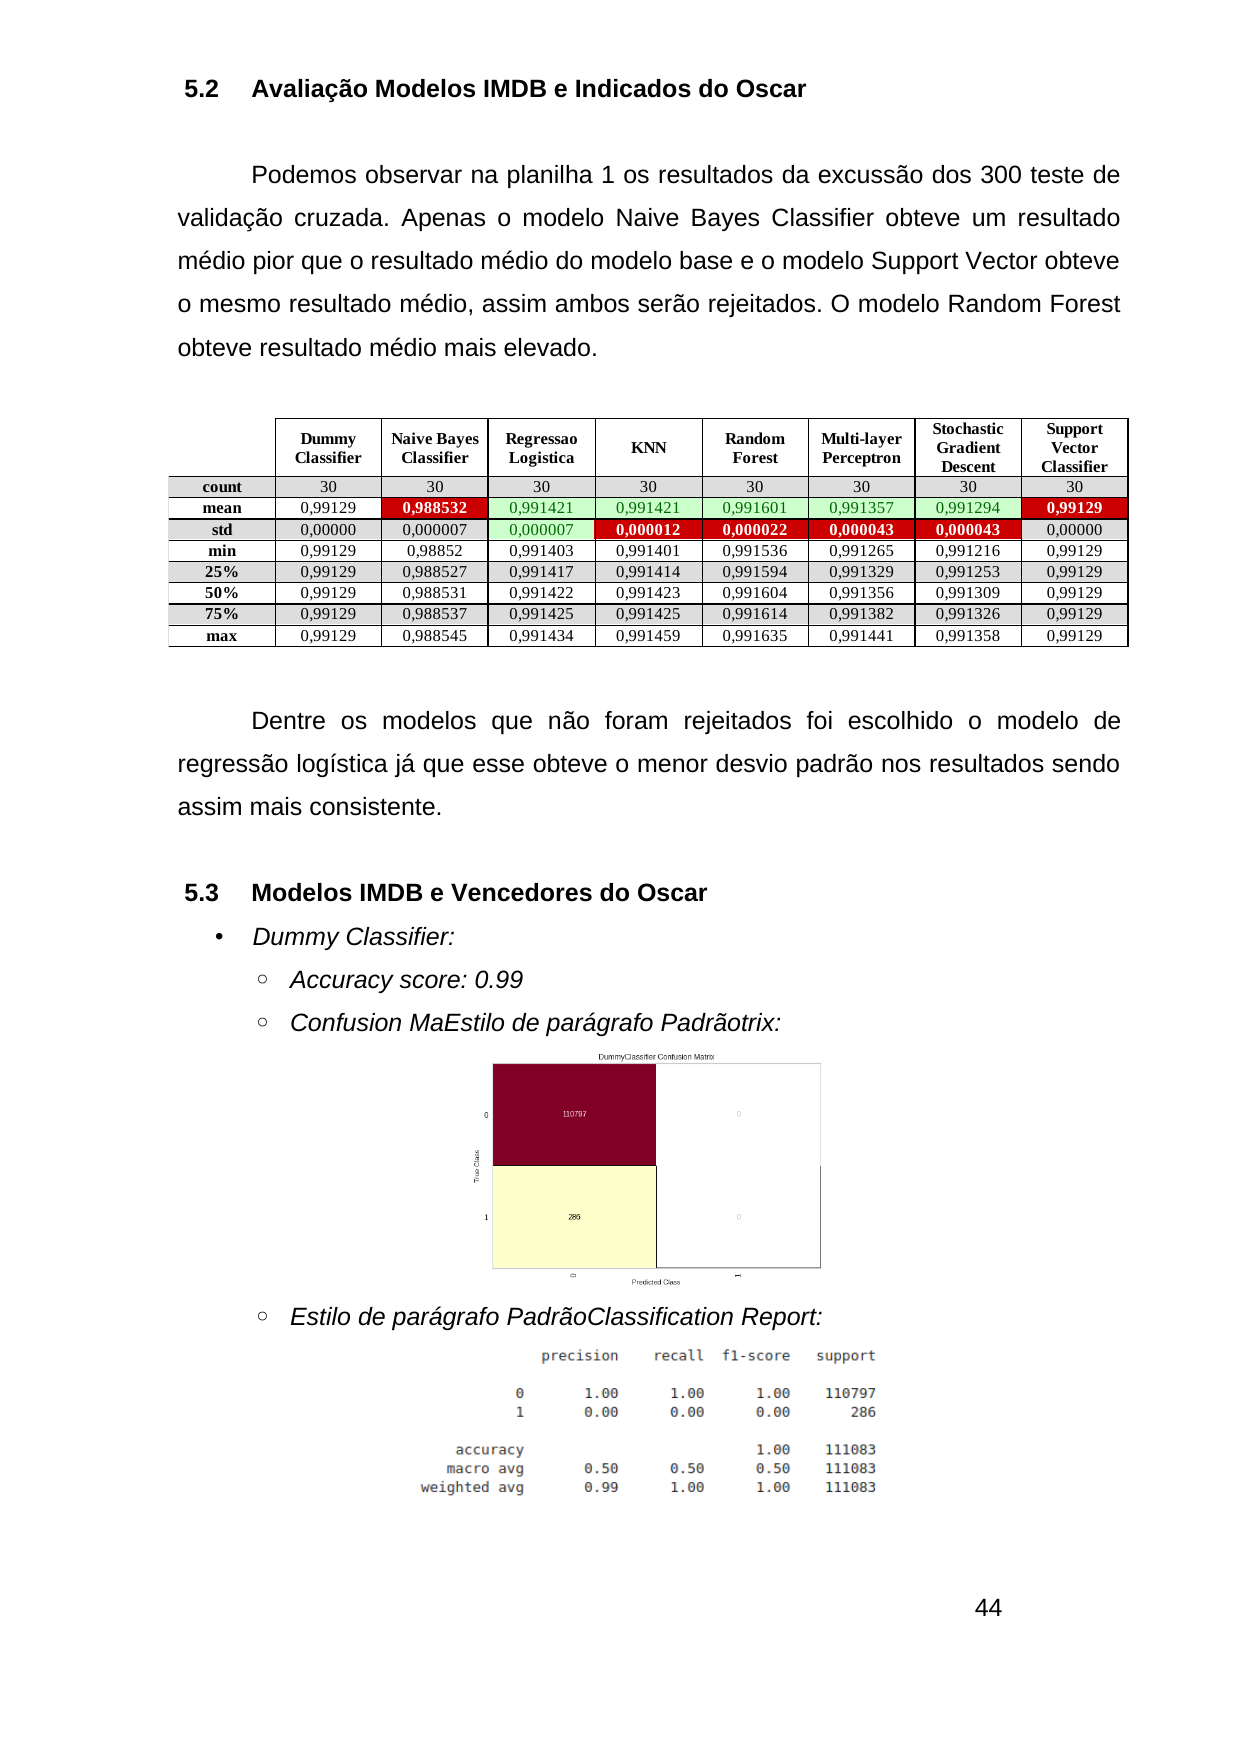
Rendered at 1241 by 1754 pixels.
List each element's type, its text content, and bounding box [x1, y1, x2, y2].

list Accuracy score: 0.99 [252, 965, 1122, 993]
list Confusion MaEstilo de parágrafo Padrãotrix: [252, 1008, 1122, 1037]
picture [472, 1051, 827, 1288]
picture [413, 1345, 886, 1502]
list Dummy Classifier: [215, 921, 1122, 950]
text Podemos observar na planilha 1 os resultados da excussão dos 300 teste de validação cruzada. Apenas o modelo Naive Bayes Classifier obteve um resultado médio pior que o resultado médio do modelo base e o modelo Support Vector obteve o mesmo resultado médio, assim ambos serão rejeitados. O modelo Random Forest obteve resultado médio mais elevado. [177, 160, 1122, 361]
text Dentre os modelos que não foram rejeitados foi escolhido o modelo de regressão logística já que esse obteve o menor desvio padrão nos resultados sendo assim mais consistente. [177, 706, 1122, 821]
subtitle Avaliação Modelos IMDB e Indicados do Oscar [177, 74, 1122, 103]
list Estilo de parágrafo PadrãoClassification Report: [252, 1051, 1122, 1331]
subtitle Modelos IMDB e Vencedores do Oscar [177, 878, 1122, 907]
